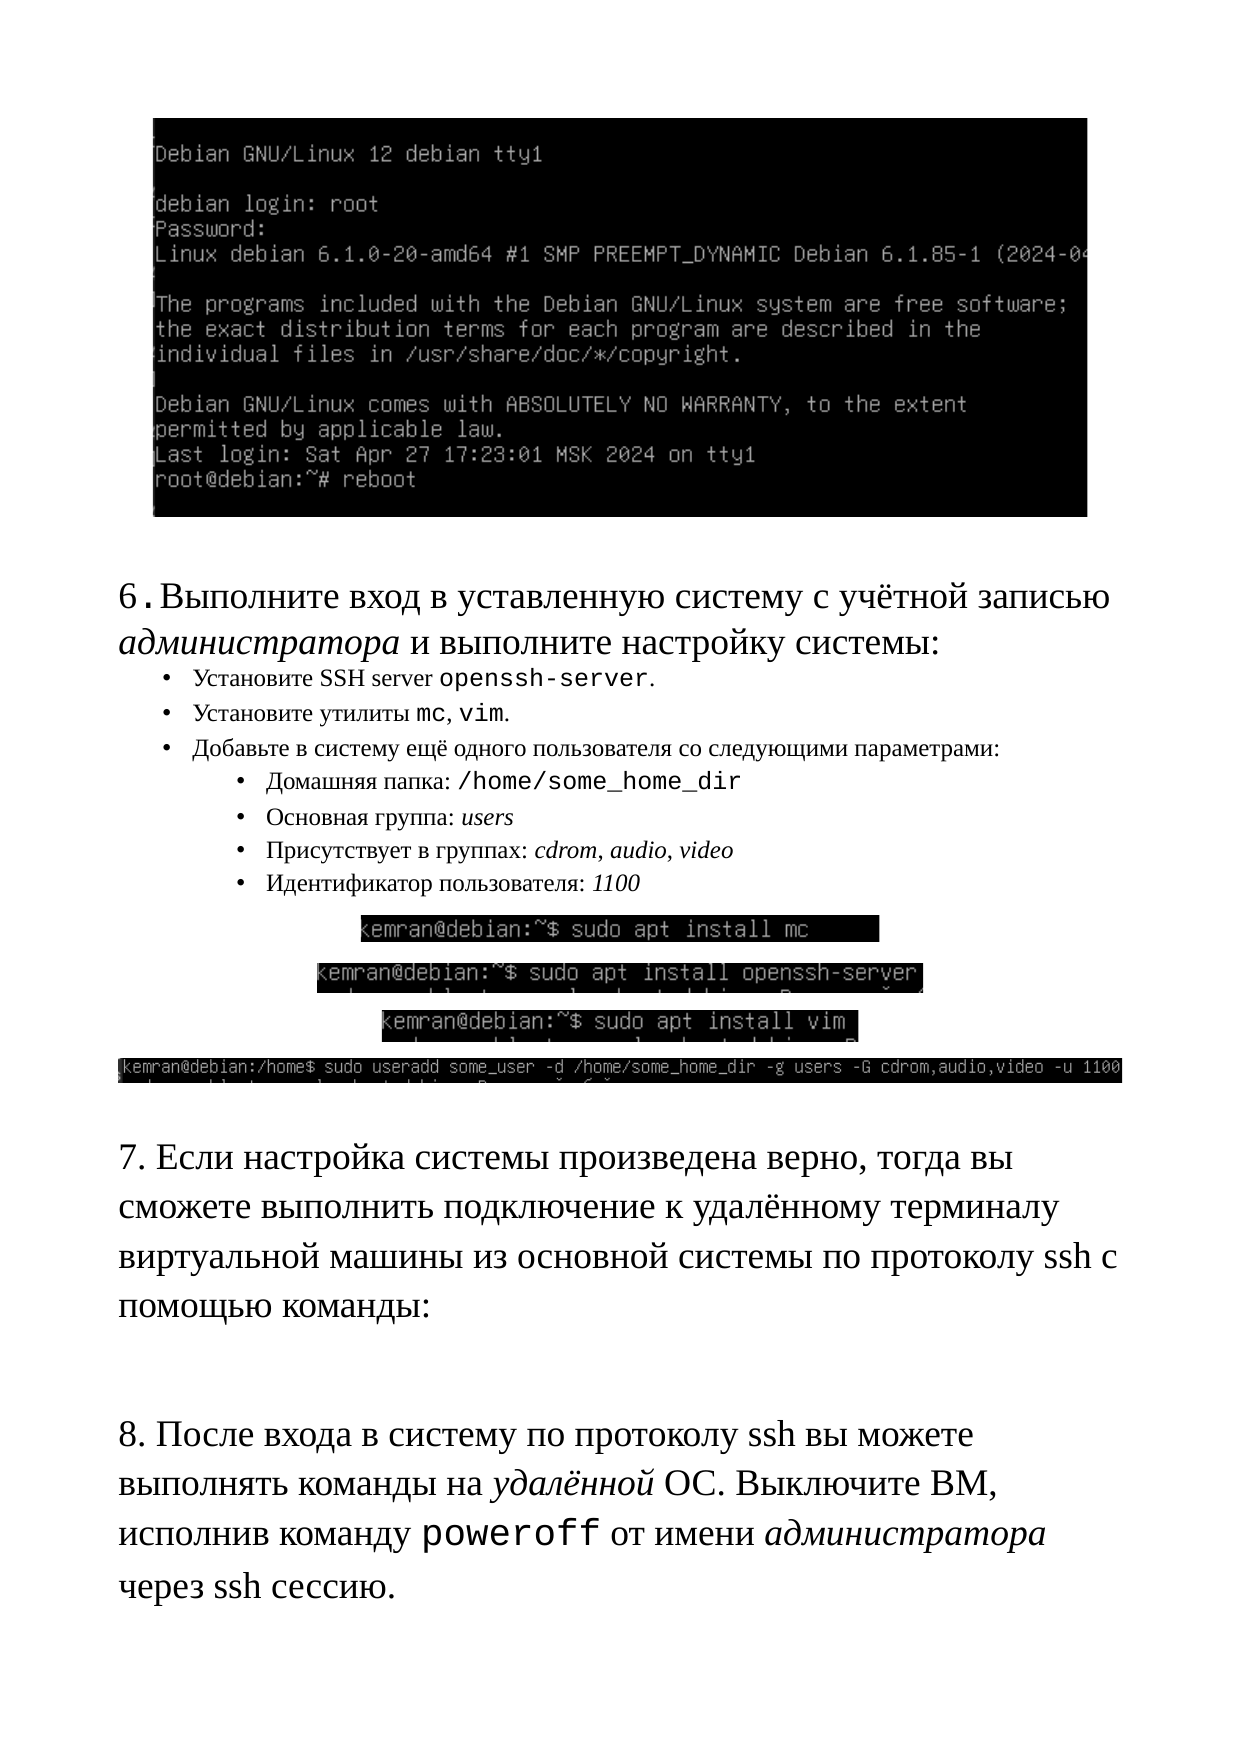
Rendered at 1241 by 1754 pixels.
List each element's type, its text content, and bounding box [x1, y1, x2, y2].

picture [360, 915, 880, 942]
list Идентификатор пользователя: 1100 [236, 868, 1122, 897]
text 7. Если настройка системы произведена верно, тогда вы сможете выполнить подключение к удалённому терминалу виртуальной машины из основной системы по протоколу ssh с помощью команды: [118, 1134, 1122, 1326]
list Добавьте в систему ещё одного пользователя со следующими параметрами: [162, 733, 1122, 762]
list Установите SSH server openssh-server. [162, 663, 1122, 693]
picture [152, 118, 1088, 517]
picture [118, 1058, 1123, 1083]
list Присутствует в группах: cdrom, audio, video [236, 835, 1122, 864]
list Домашняя папка: /home/some_home_dir [236, 766, 1122, 797]
text 6.Выполните вход в уставленную систему с учётной записью администратора и выполните настройку системы: [118, 573, 1122, 663]
picture [317, 963, 924, 993]
list Основная группа: users [236, 802, 1122, 831]
list Установите утилиты mc, vim. [162, 698, 1122, 729]
text 8. После входа в систему по протоколу ssh вы можете выполнять команды на удалённой ОС. Выключите ВМ, исполнив команду poweroff от имени администратора через ssh сессию. [118, 1411, 1122, 1606]
picture [381, 1010, 859, 1042]
